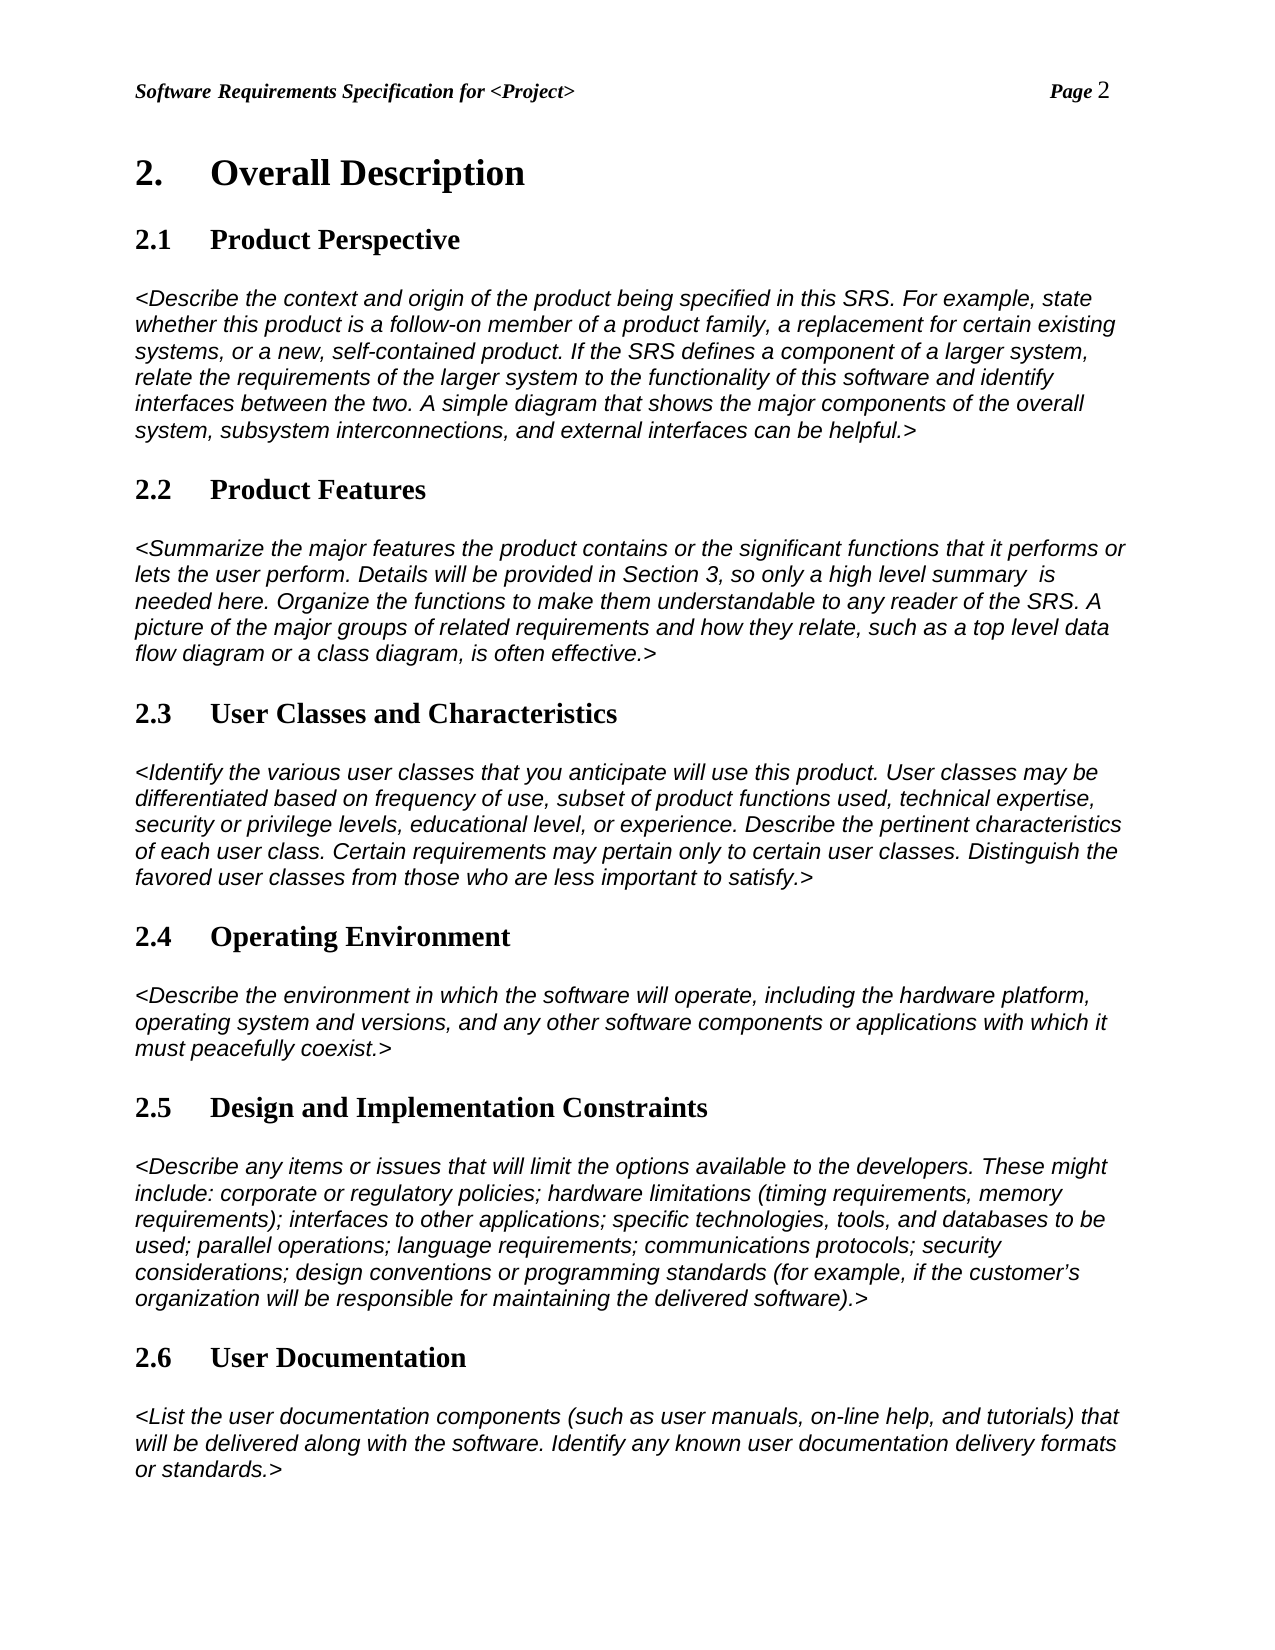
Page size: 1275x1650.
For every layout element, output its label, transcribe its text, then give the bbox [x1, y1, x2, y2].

text <Describe any items or issues that will limit the options available to the developers. These might include: corporate or regulatory policies; hardware limitations (timing requirements, memory requirements); interfaces to other applications; specific technologies, tools, and databases to be used; parallel operations; language requirements; communications protocols; security considerations; design conventions or programming standards (for example, if the customer’s organization will be responsible for maintaining the delivered software).> [135, 1153, 1140, 1311]
text <Describe the environment in which the software will operate, including the hardware platform, operating system and versions, and any other software components or applications with which it must peacefully coexist.> [135, 982, 1140, 1061]
subtitle Design and Implementation Constraints [135, 1091, 1140, 1124]
subtitle User Documentation [135, 1341, 1140, 1374]
subtitle Product Features [135, 472, 1140, 506]
text <Identify the various user classes that you anticipate will use this product. User classes may be differentiated based on frequency of use, subset of product functions used, technical expertise, security or privilege levels, educational level, or experience. Describe the pertinent characteristics of each user class. Certain requirements may pertain only to certain user classes. Distinguish the favored user classes from those who are less important to satisfy.> [135, 759, 1140, 890]
subtitle User Classes and Characteristics [135, 696, 1140, 729]
text <List the user documentation components (such as user manuals, on-line help, and tutorials) that will be delivered along with the software. Identify any known user documentation delivery formats or standards.> [135, 1403, 1140, 1482]
subtitle Overall Description [135, 150, 1140, 193]
subtitle Product Perspective [135, 222, 1140, 256]
subtitle Operating Environment [135, 919, 1140, 953]
text <Summarize the major features the product contains or the significant functions that it performs or lets the user perform. Details will be provided in Section 3, so only a high level summary is needed here. Organize the functions to make them understandable to any reader of the SRS. A picture of the major groups of related requirements and how they relate, such as a top level data flow diagram or a class diagram, is often effective.> [135, 535, 1140, 667]
text <Describe the context and origin of the product being specified in this SRS. For example, state whether this product is a follow-on member of a product family, a replacement for certain existing systems, or a new, self-contained product. If the SRS defines a component of a larger system, relate the requirements of the larger system to the functionality of this software and identify interfaces between the two. A simple diagram that shows the major components of the overall system, subsystem interconnections, and external interfaces can be helpful.> [135, 285, 1140, 443]
